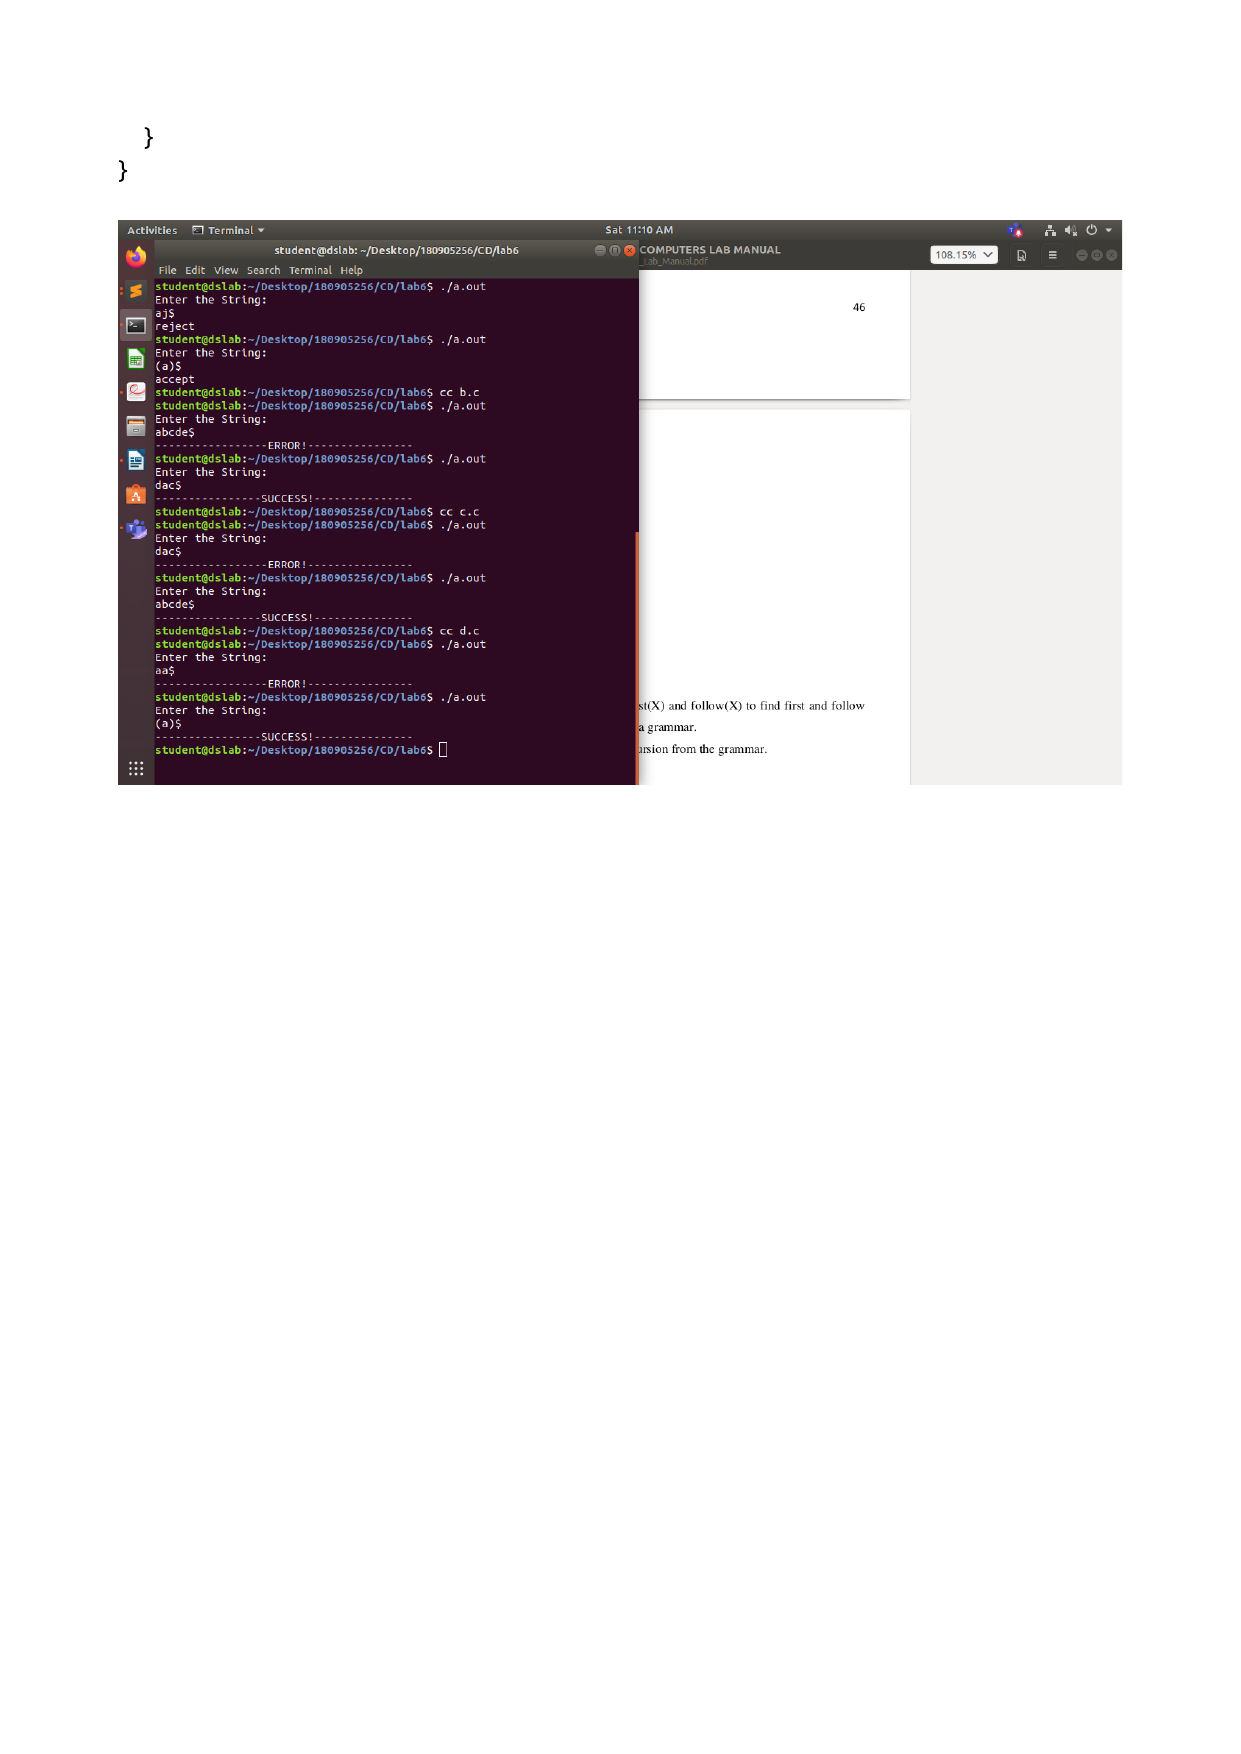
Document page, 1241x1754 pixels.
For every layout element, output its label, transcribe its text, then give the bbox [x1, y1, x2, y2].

picture [118, 220, 1123, 785]
text } [118, 118, 1122, 152]
text } [118, 152, 1122, 186]
